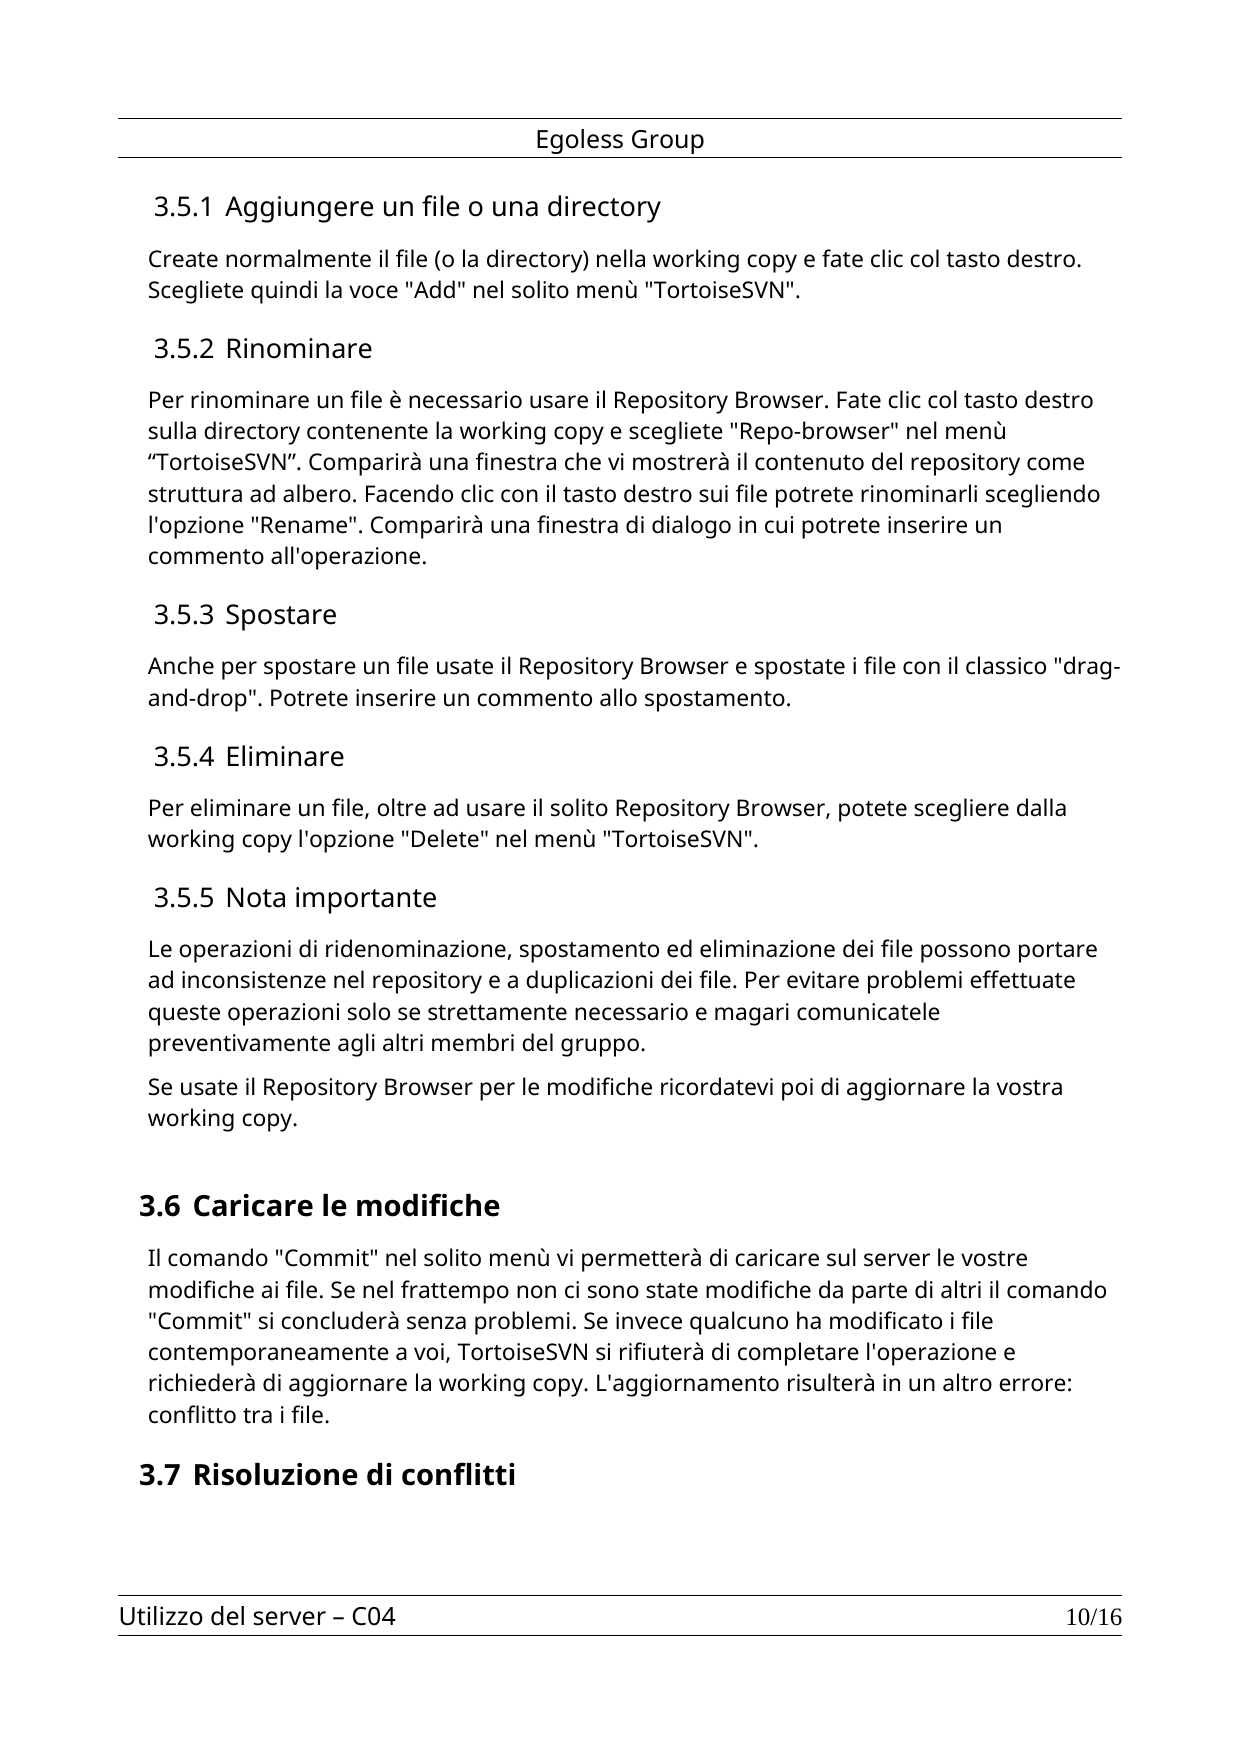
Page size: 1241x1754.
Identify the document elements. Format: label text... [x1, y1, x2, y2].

subtitle Rinominare [153, 329, 1122, 366]
text Create normalmente il file (o la directory) nella working copy e fate clic col tasto destro. Scegliete quindi la voce "Add" nel solito menù "TortoiseSVN". [148, 242, 1122, 305]
subtitle Risoluzione di conflitti [139, 1454, 1122, 1494]
text Se usate il Repository Browser per le modifiche ricordatevi poi di aggiornare la vostra working copy. [148, 1070, 1122, 1133]
text Il comando "Commit" nel solito menù vi permetterà di caricare sul server le vostre modifiche ai file. Se nel frattempo non ci sono state modifiche da parte di altri il comando "Commit" si concluderà senza problemi. Se invece qualcuno ha modificato i file contemporaneamente a voi, TortoiseSVN si rifiuterà di completare l'operazione e richiederà di aggiornare la working copy. L'aggiornamento risulterà in un altro errore: conflitto tra i file. [148, 1242, 1122, 1430]
subtitle Aggiungere un file o una directory [153, 188, 1122, 225]
subtitle Spostare [153, 596, 1122, 632]
text Anche per spostare un file usate il Repository Browser e spostate i file con il classico "drag-and-drop". Potrete inserire un commento allo spostamento. [148, 650, 1122, 713]
text Per eliminare un file, oltre ad usare il solito Repository Browser, potete scegliere dalla working copy l'opzione "Delete" nel menù "TortoiseSVN". [148, 792, 1122, 854]
subtitle Nota importante [153, 878, 1122, 915]
subtitle Caricare le modifiche [139, 1185, 1122, 1224]
text Per rinominare un file è necessario usare il Repository Browser. Fate clic col tasto destro sulla directory contenente la working copy e scegliete "Repo-browser" nel menù “TortoiseSVN”. Comparirà una finestra che vi mostrerà il contenuto del repository come struttura ad albero. Facendo clic con il tasto destro sui file potrete rinominarli scegliendo l'opzione "Rename". Comparirà una finestra di dialogo in cui potrete inserire un commento all'operazione. [148, 384, 1122, 571]
subtitle Eliminare [153, 737, 1122, 774]
text Le operazioni di ridenominazione, spostamento ed eliminazione dei file possono portare ad inconsistenze nel repository e a duplicazioni dei file. Per evitare problemi effettuate queste operazioni solo se strettamente necessario e magari comunicatele preventivamente agli altri membri del gruppo. [148, 933, 1122, 1058]
